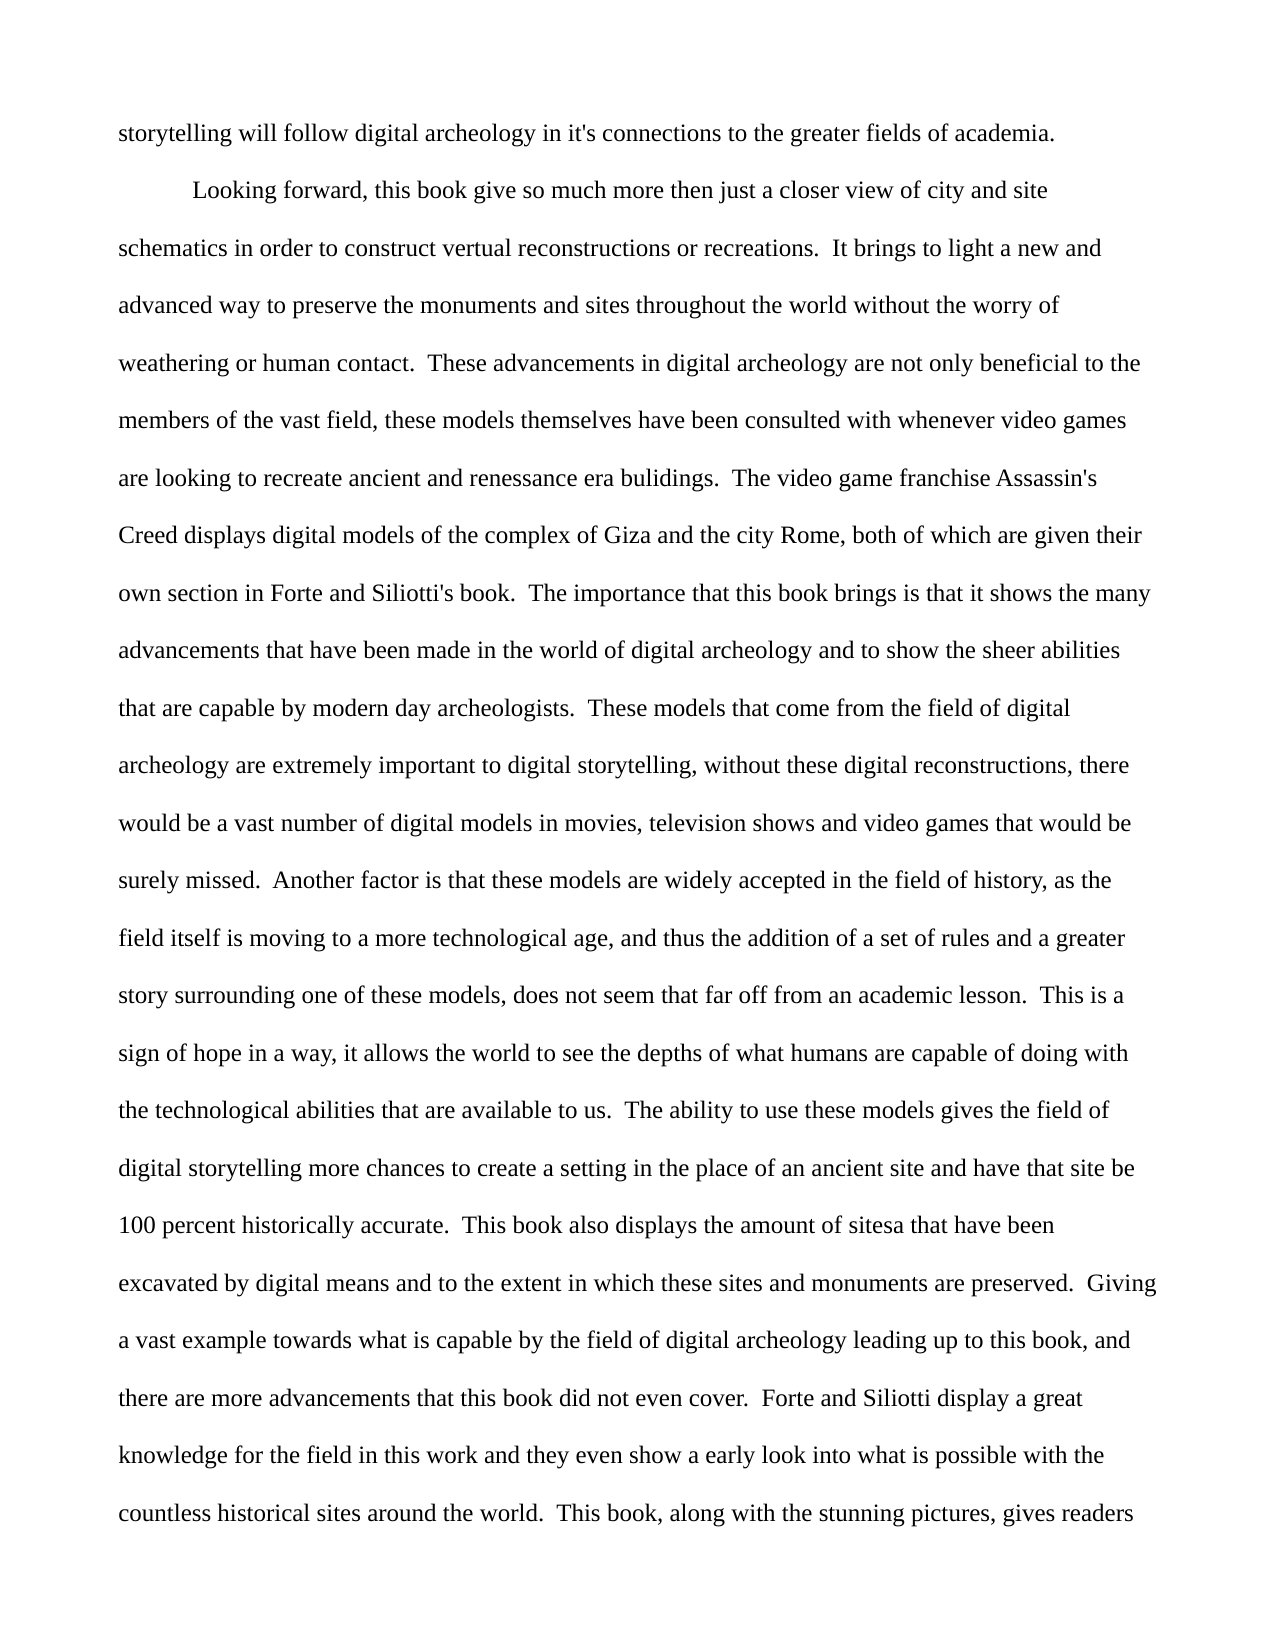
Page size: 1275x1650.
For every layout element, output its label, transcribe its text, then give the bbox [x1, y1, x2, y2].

text Looking forward, this book give so much more then just a closer view of city and site schematics in order to construct vertual reconstructions or recreations. It brings to light a new and advanced way to preserve the monuments and sites throughout the world without the worry of weathering or human contact. These advancements in digital archeology are not only beneficial to the members of the vast field, these models themselves have been consulted with whenever video games are looking to recreate ancient and renessance era bulidings. The video game franchise Assassin's Creed displays digital models of the complex of Giza and the city Rome, both of which are given their own section in Forte and Siliotti's book. The importance that this book brings is that it shows the many advancements that have been made in the world of digital archeology and to show the sheer abilities that are capable by modern day archeologists. These models that come from the field of digital archeology are extremely important to digital storytelling, without these digital reconstructions, there would be a vast number of digital models in movies, television shows and video games that would be surely missed. Another factor is that these models are widely accepted in the field of history, as the field itself is moving to a more technological age, and thus the addition of a set of rules and a greater story surrounding one of these models, does not seem that far off from an academic lesson. This is a sign of hope in a way, it allows the world to see the depths of what humans are capable of doing with the technological abilities that are available to us. The ability to use these models gives the field of digital storytelling more chances to create a setting in the place of an ancient site and have that site be 100 percent historically accurate. This book also displays the amount of sitesa that have been excavated by digital means and to the extent in which these sites and monuments are preserved. Giving a vast example towards what is capable by the field of digital archeology leading up to this book, and there are more advancements that this book did not even cover. Forte and Siliotti display a great knowledge for the field in this work and they even show a early look into what is possible with the countless historical sites around the world. This book, along with the stunning pictures, gives readers [118, 176, 1157, 1527]
text storytelling will follow digital archeology in it's connections to the greater fields of academia. [118, 118, 1157, 147]
